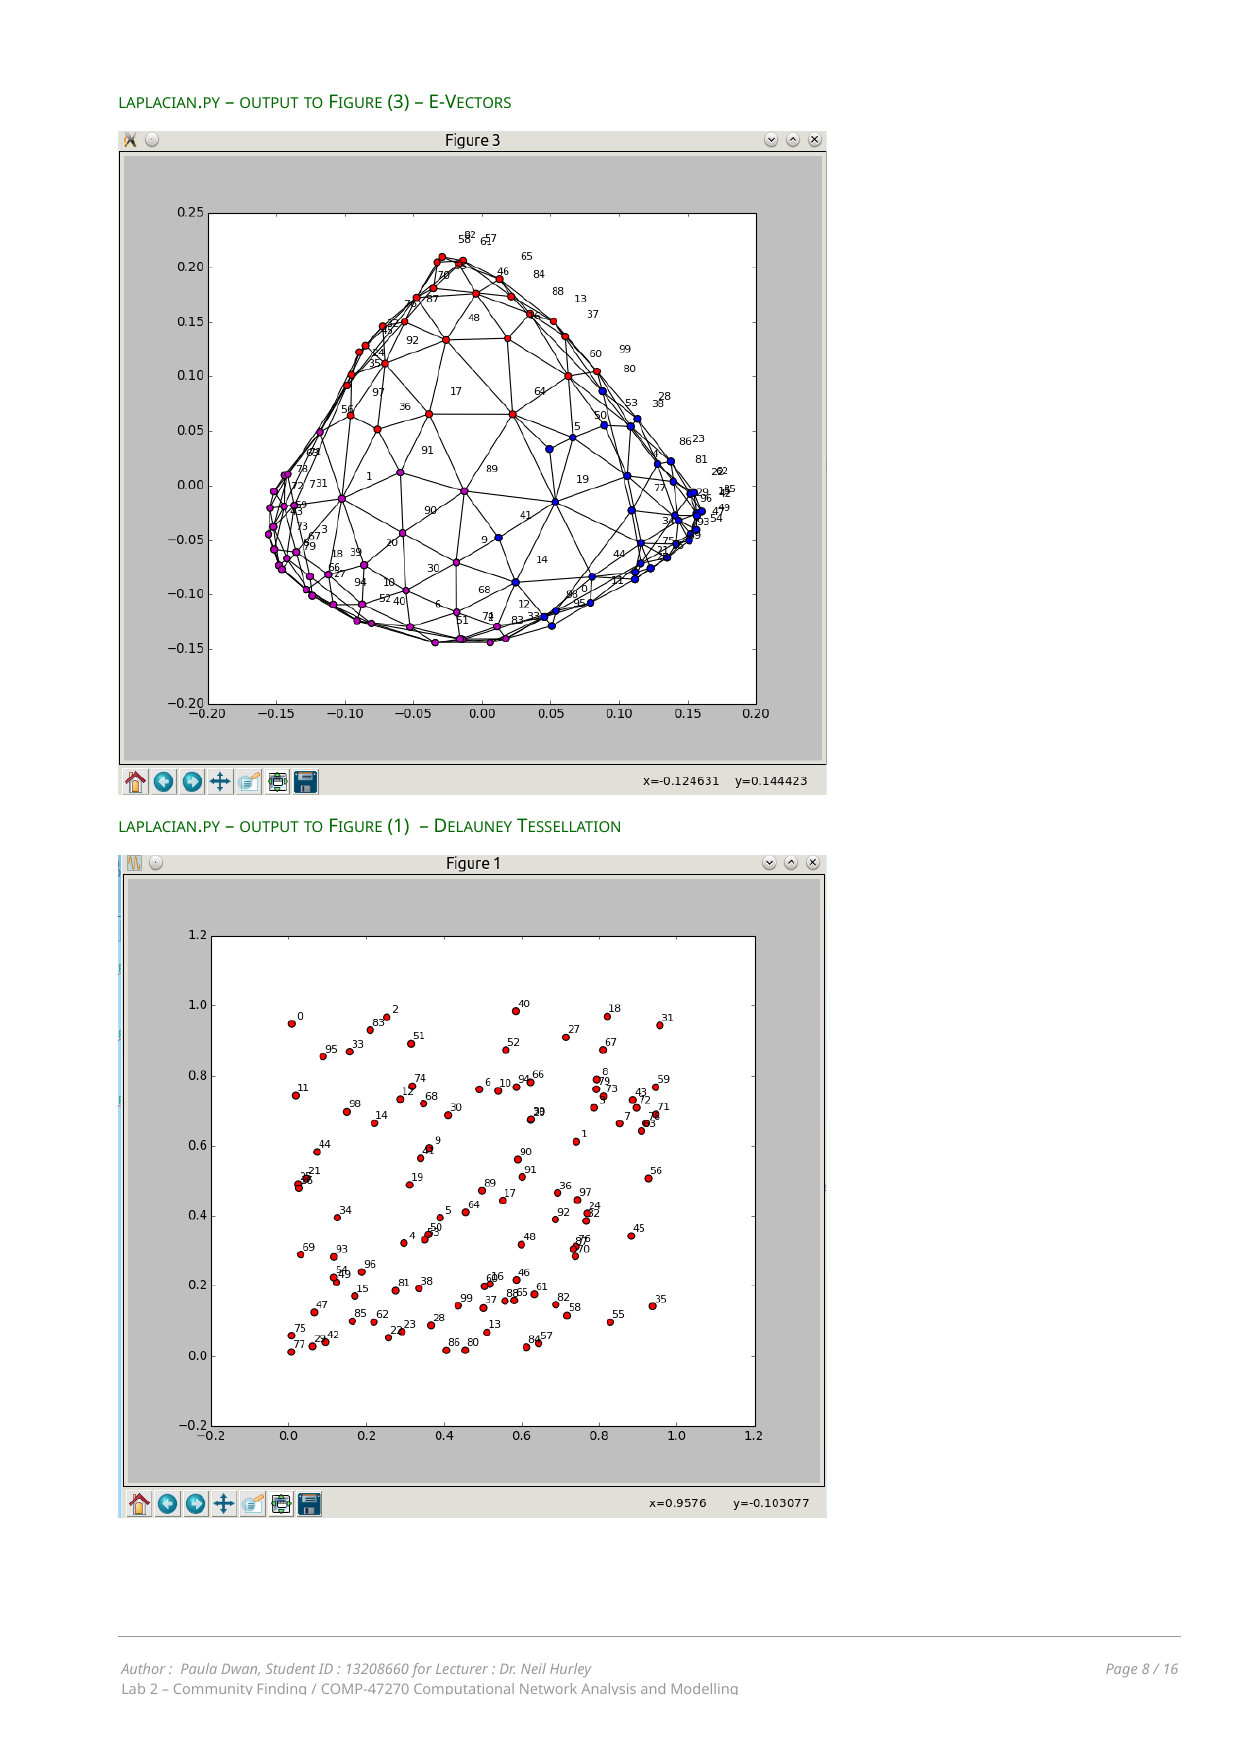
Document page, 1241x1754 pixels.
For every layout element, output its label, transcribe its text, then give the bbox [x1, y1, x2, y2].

subtitle laplacian.py – output to Figure (3) – E-Vectors [118, 88, 1181, 114]
subtitle laplacian.py – output to Figure (1) – Delauney Tessellation [118, 812, 1181, 838]
picture [118, 131, 827, 795]
picture [118, 855, 827, 1518]
